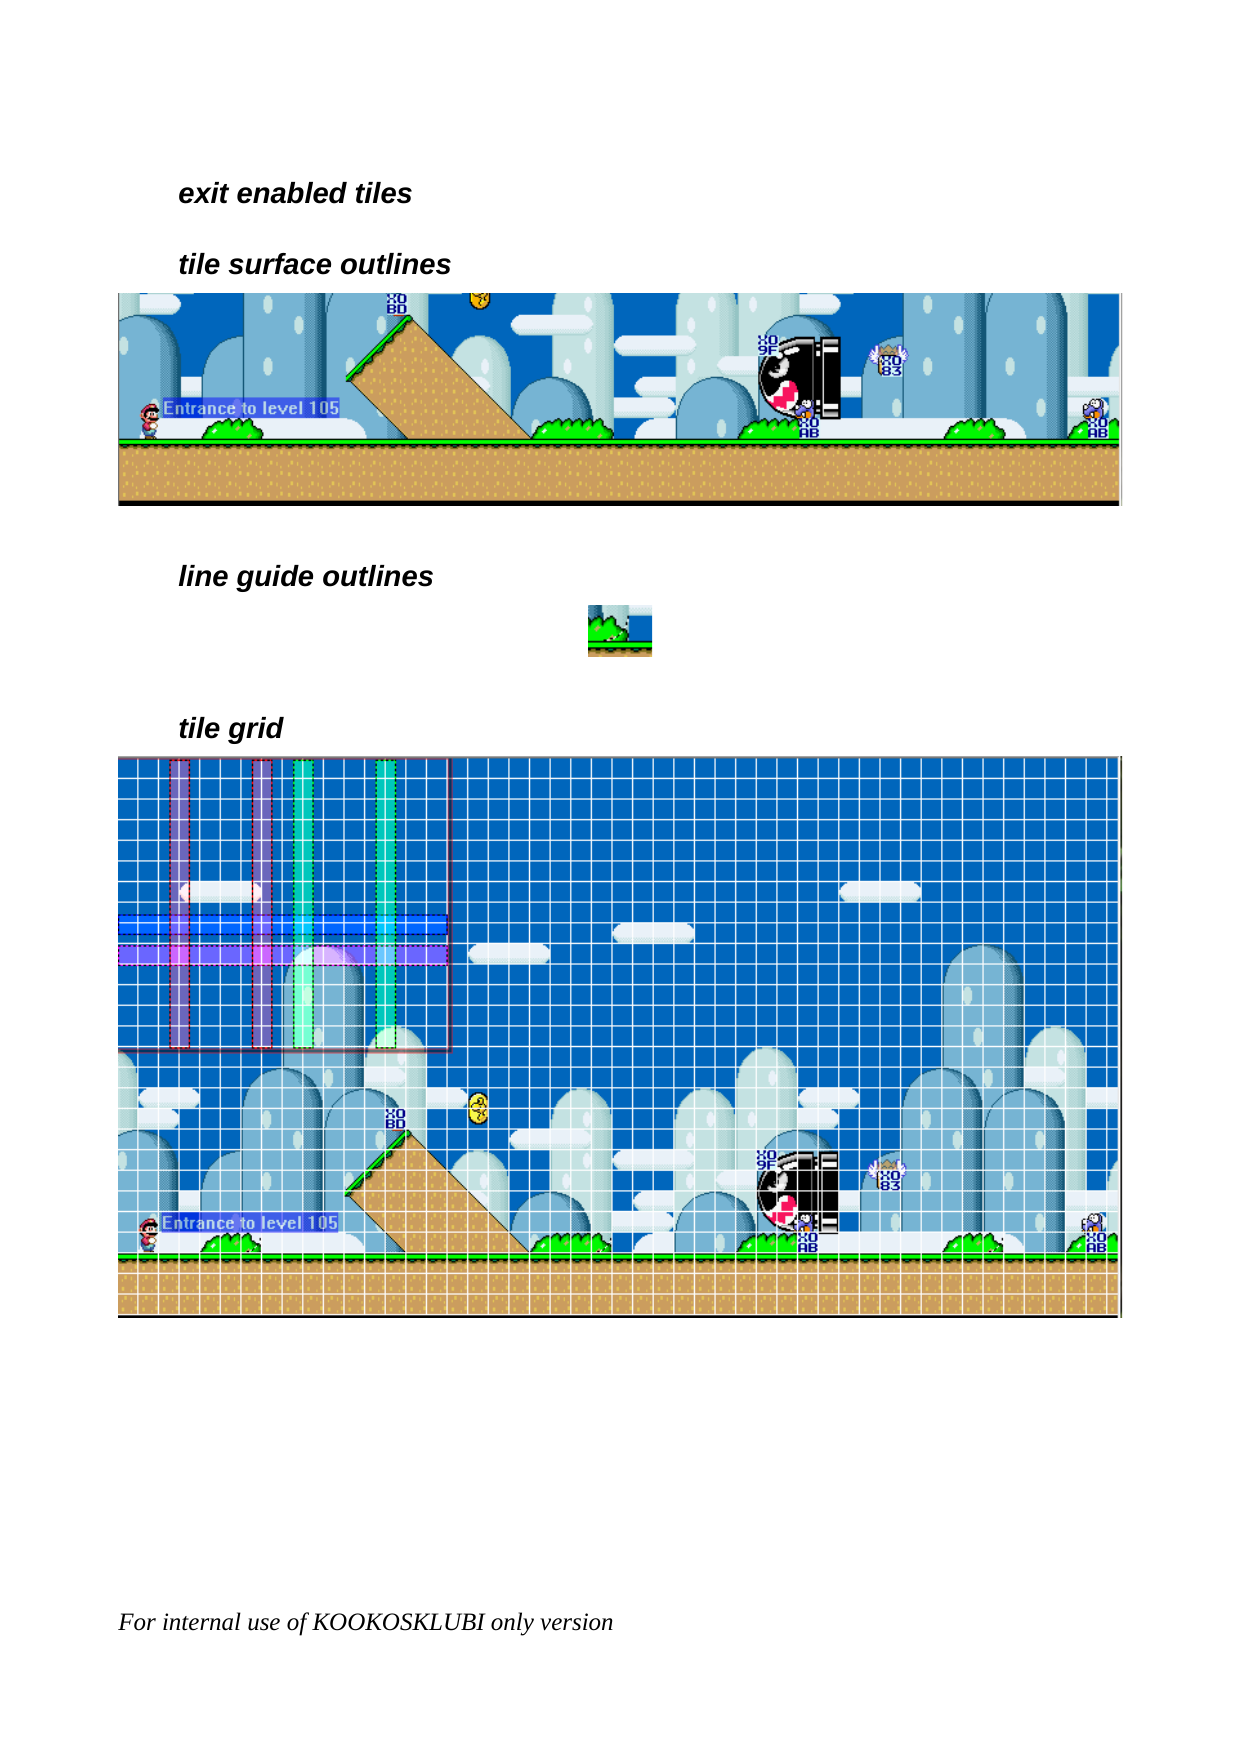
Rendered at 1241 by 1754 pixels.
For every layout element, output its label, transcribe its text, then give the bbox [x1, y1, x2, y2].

picture [118, 756, 1123, 1318]
subtitle line guide outlines [118, 559, 1122, 593]
picture [118, 293, 1123, 506]
subtitle tile grid [118, 711, 1122, 744]
subtitle tile surface outlines [118, 247, 1122, 281]
subtitle exit enabled tiles [118, 176, 1122, 210]
picture [588, 605, 653, 657]
